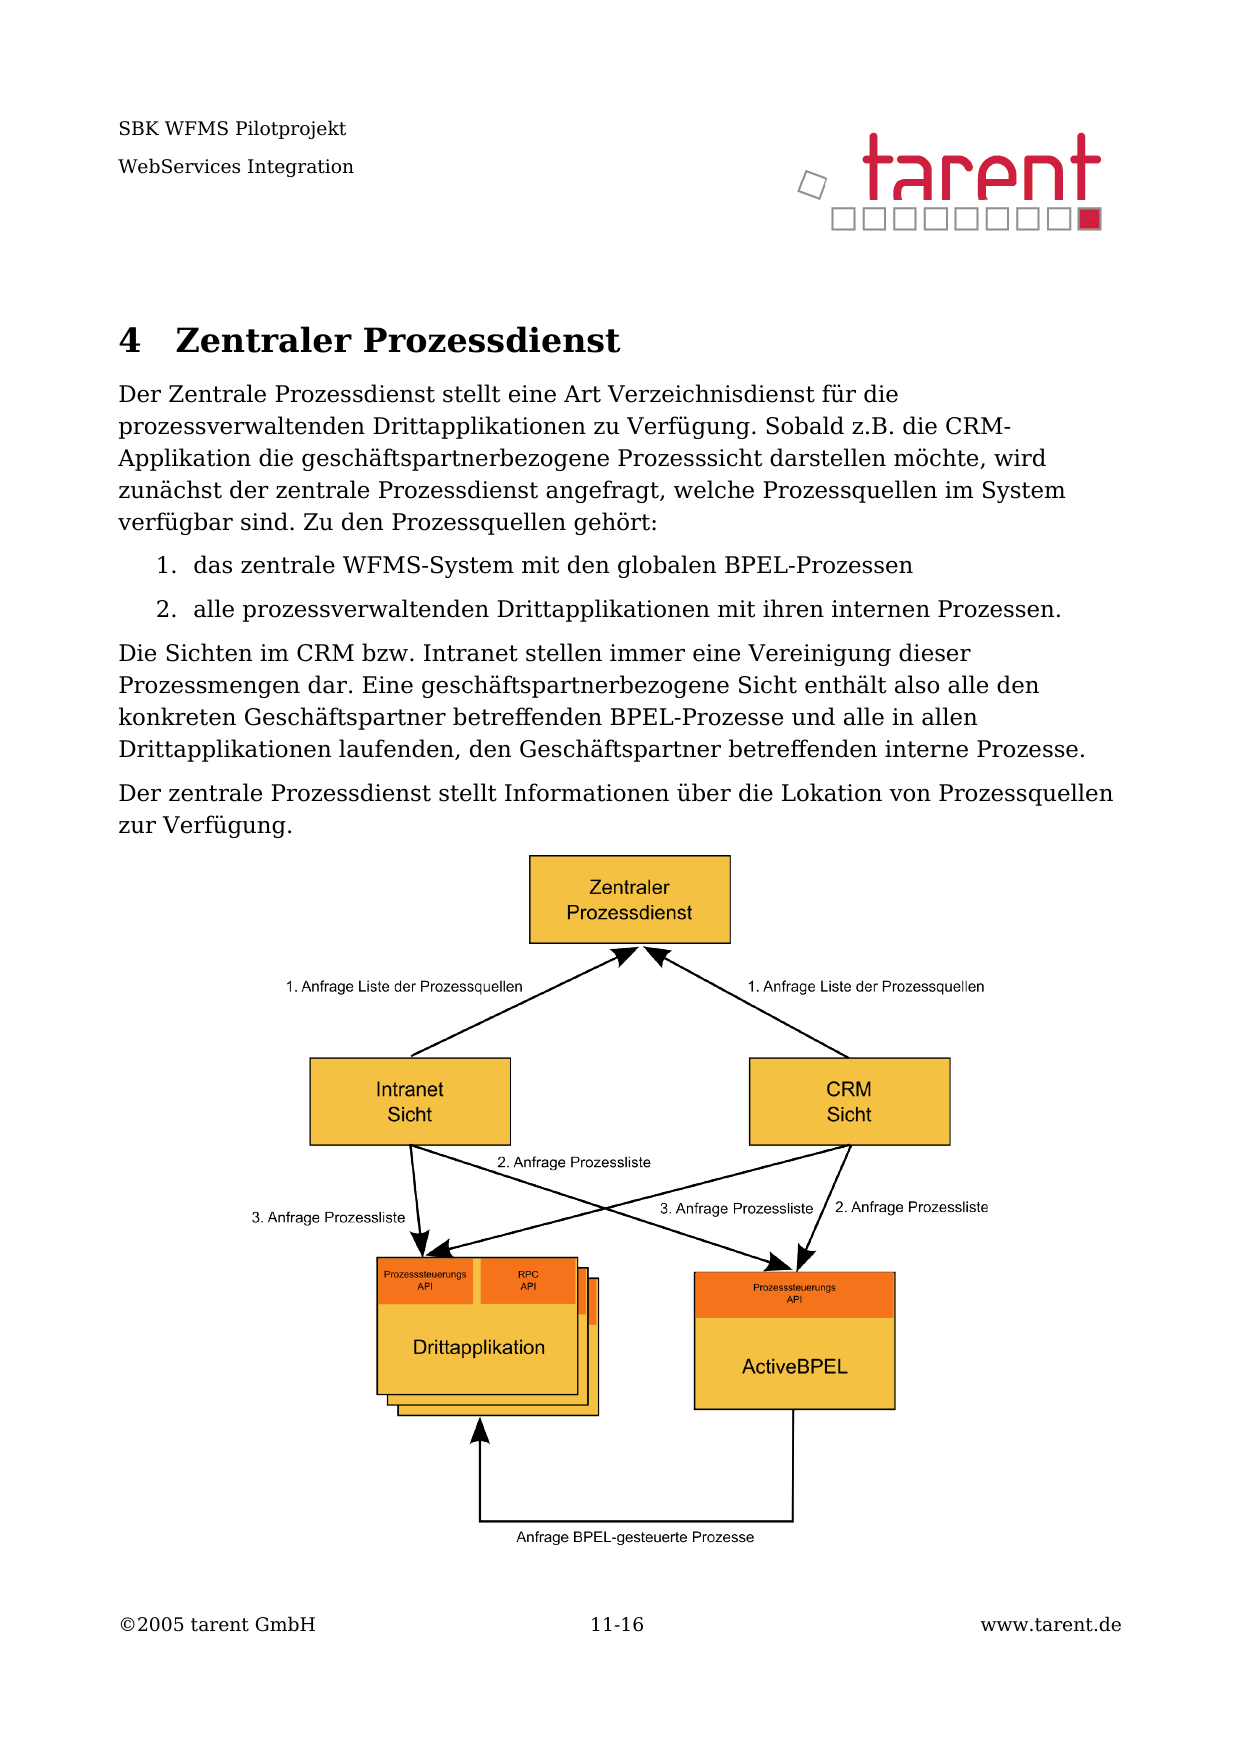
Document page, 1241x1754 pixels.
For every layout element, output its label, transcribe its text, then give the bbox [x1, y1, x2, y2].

text Der Zentrale Prozessdienst stellt eine Art Verzeichnisdienst für die prozessverwaltenden Drittapplikationen zu Verfügung. Sobald z.B. die CRM-Applikation die geschäftspartnerbezogene Prozesssicht darstellen möchte, wird zunächst der zentrale Prozessdienst angefragt, welche Prozessquellen im System verfügbar sind. Zu den Prozessquellen gehört: [118, 381, 1122, 536]
text Die Sichten im CRM bzw. Intranet stellen immer eine Vereinigung dieser Prozessmengen dar. Eine geschäftspartnerbezogene Sicht enthält also alle den konkreten Geschäftspartner betreffenden BPEL-Prozesse und alle in allen Drittapplikationen laufenden, den Geschäftspartner betreffenden interne Prozesse. [118, 640, 1122, 763]
list alle prozessverwaltenden Drittapplikationen mit ihren internen Prozessen. [156, 596, 1122, 623]
picture [784, 120, 1117, 242]
list das zentrale WFMS-System mit den globalen BPEL-Prozessen [156, 553, 1122, 579]
subtitle Zentraler Prozessdienst [118, 322, 1122, 361]
text Der zentrale Prozessdienst stellt Informationen über die Lokation von Prozessquellen zur Verfügung. [118, 780, 1122, 838]
picture [252, 855, 988, 1545]
